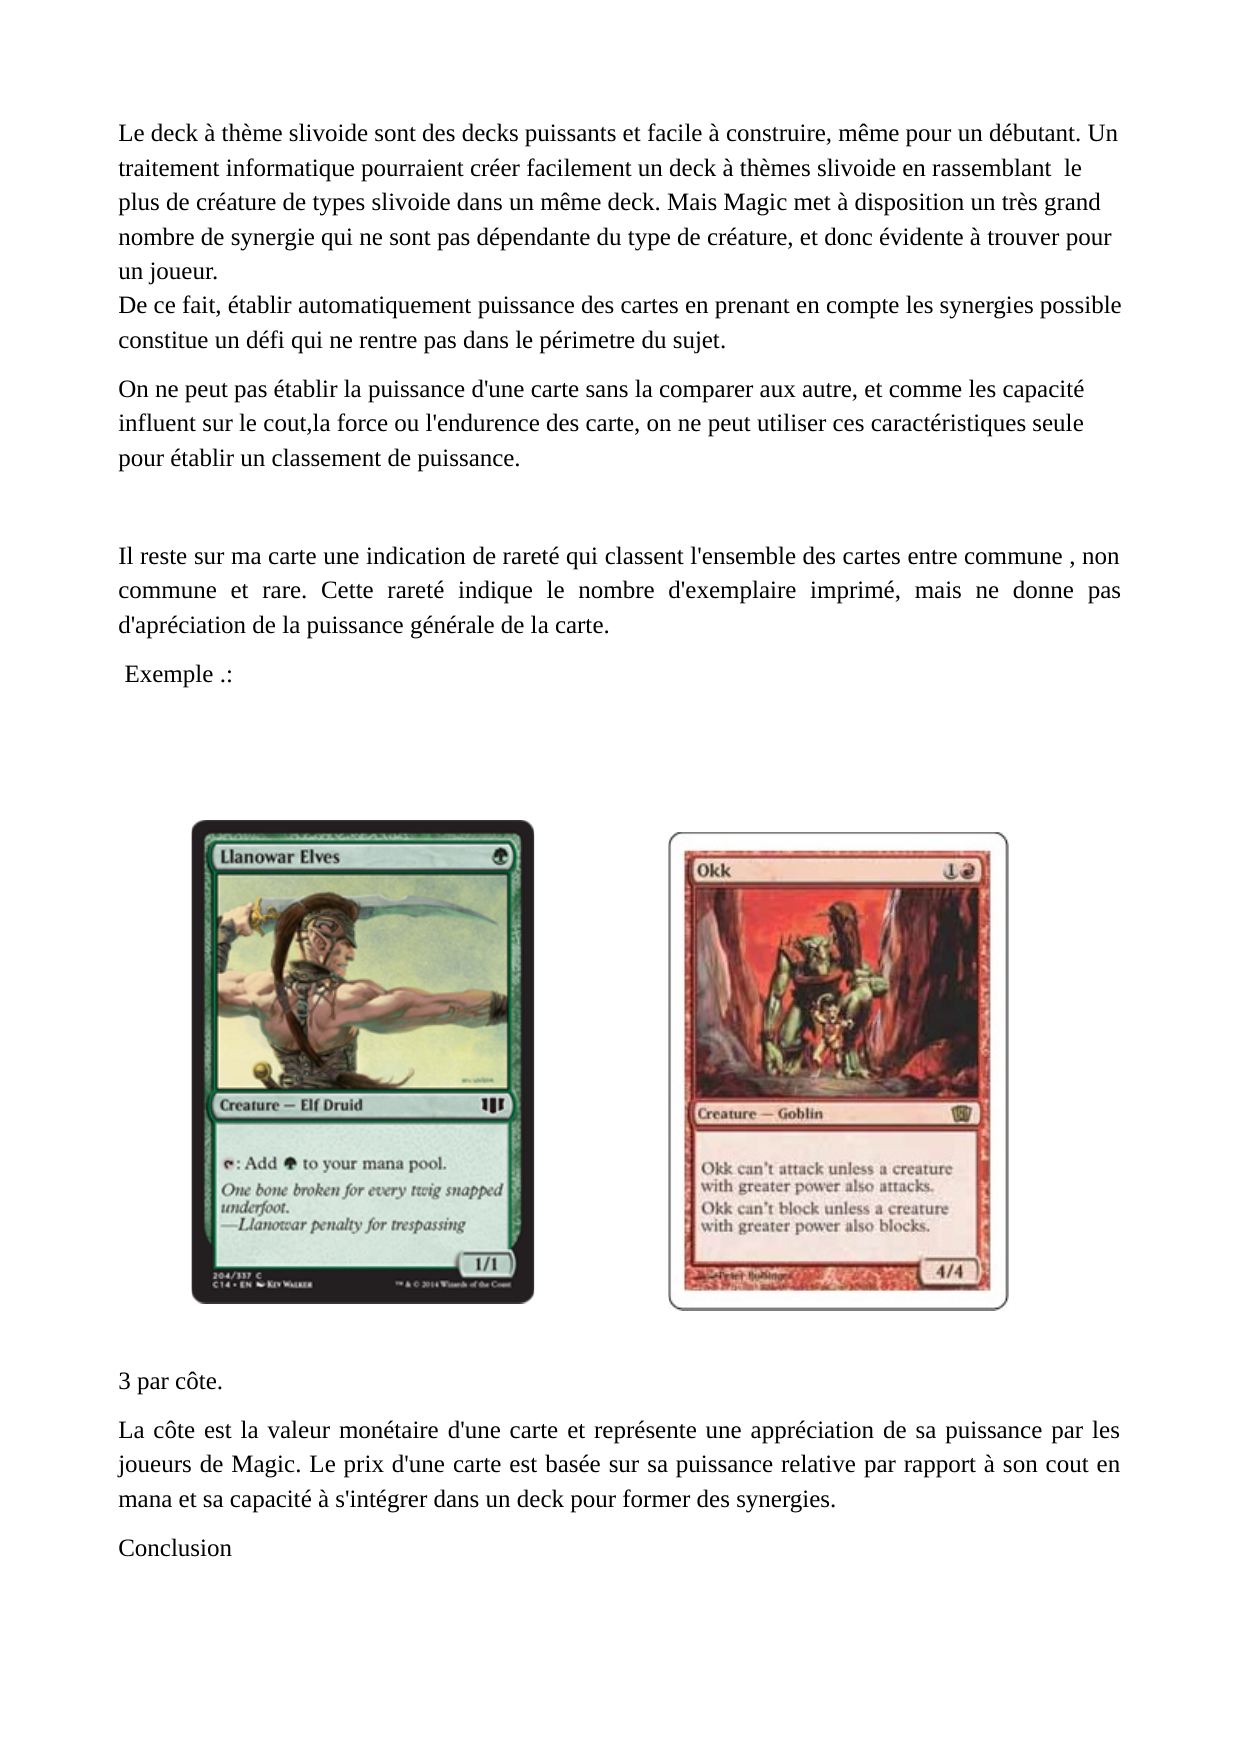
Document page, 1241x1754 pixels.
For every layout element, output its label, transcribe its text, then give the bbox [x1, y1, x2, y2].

text Il reste sur ma carte une indication de rareté qui classent l'ensemble des cartes entre commune , non commune et rare. Cette rareté indique le nombre d'exemplaire imprimé, mais ne donne pas d'apréciation de la puissance générale de la carte. [118, 541, 1122, 639]
text 3 par côte. [118, 1366, 1122, 1395]
text Conclusion [118, 1533, 1122, 1562]
picture [191, 820, 535, 1304]
text Exemple .: [118, 659, 1122, 688]
picture [668, 832, 1009, 1311]
text On ne peut pas établir la puissance d'une carte sans la comparer aux autre, et comme les capacité influent sur le cout,la force ou l'endurence des carte, on ne peut utiliser ces caractéristiques seule pour établir un classement de puissance. [118, 374, 1122, 472]
text Le deck à thème slivoide sont des decks puissants et facile à construire, même pour un débutant. Un traitement informatique pourraient créer facilement un deck à thèmes slivoide en rassemblant le plus de créature de types slivoide dans un même deck. Mais Magic met à disposition un très grand nombre de synergie qui ne sont pas dépendante du type de créature, et donc évidente à trouver pour un joueur. De ce fait, établir automatiquement puissance des cartes en prenant en compte les synergies possible constitue un défi qui ne rentre pas dans le périmetre du sujet. [118, 118, 1122, 354]
text La côte est la valeur monétaire d'une carte et représente une appréciation de sa puissance par les joueurs de Magic. Le prix d'une carte est basée sur sa puissance relative par rapport à son cout en mana et sa capacité à s'intégrer dans un deck pour former des synergies. [118, 1415, 1122, 1513]
